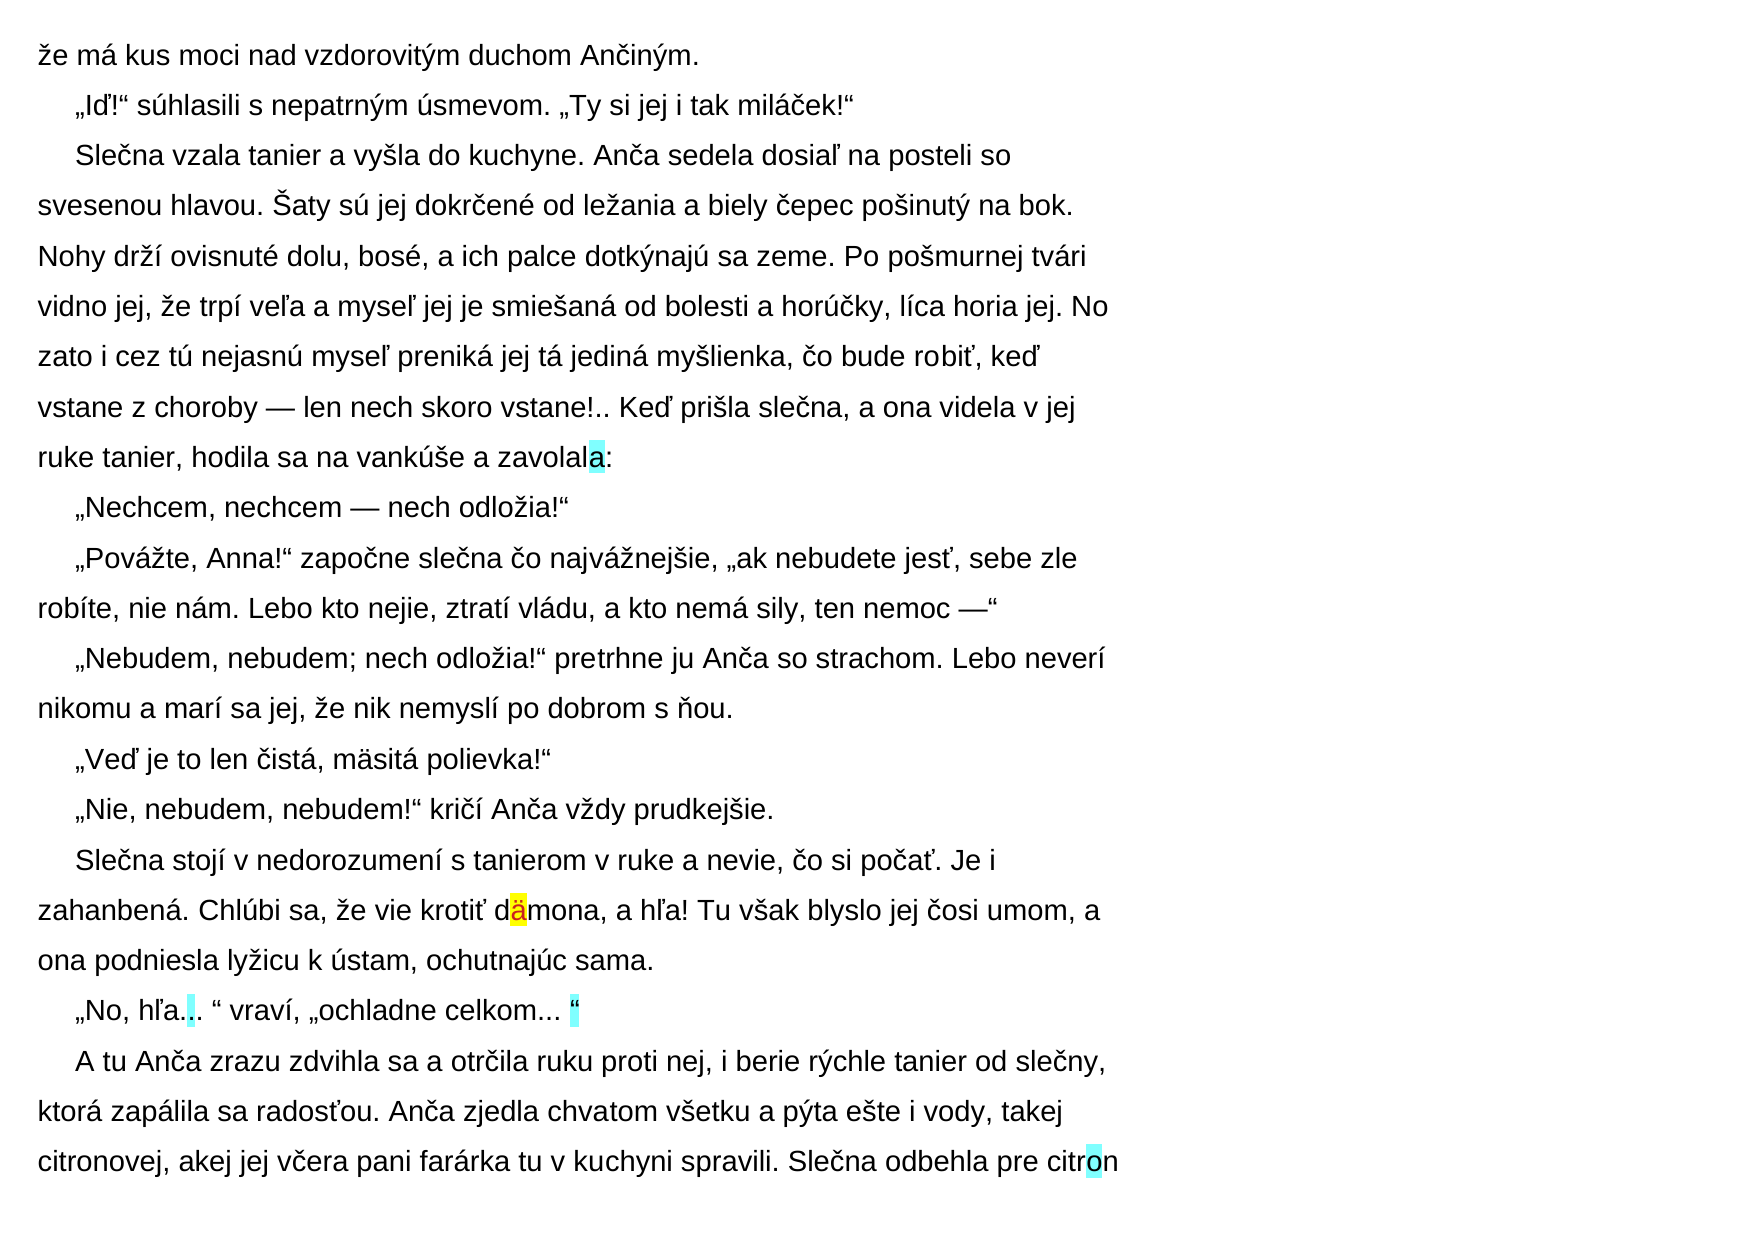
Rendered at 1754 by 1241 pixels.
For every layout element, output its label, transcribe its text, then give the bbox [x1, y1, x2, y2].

text „Povážte, Anna!“ započne slečna čo naj­vážnejšie, „ak nebudete jesť, sebe zle robíte, nie nám. Lebo kto nejie, ztratí vládu, a kto nemá sily, ten nemoc —“ [37, 541, 1130, 624]
text Slečna stojí v nedorozumení s tanierom v ruke a nevie, čo si počať. Je i zahanbená. Chlúbi sa, že vie krotiť dämona, a hľa! Tu však blyslo jej čosi umom, a ona podniesla lyžicu k ústam, ochutnajúc sama. [37, 842, 1130, 977]
text „Nie, nebudem, nebudem!“ kričí Anča vždy prudkejšie. [37, 792, 1130, 826]
text „Nechcem, nechcem — nech odložia!“ [37, 490, 1130, 524]
text „No, hľa... “ vraví, „ochladne celkom... “ [37, 993, 1130, 1027]
text „Veď je to len čistá, mäsitá polievka!“ [37, 742, 1130, 775]
text „Iď!“ súhlasili s nepatrným úsmevom. „Ty si jej i tak miláček!“ [37, 88, 1130, 121]
text že má kus moci nad vzdorovitým duchom Ančiným. [37, 37, 1130, 71]
text Slečna vzala tanier a vyšla do kuchyne. Anča sedela dosiaľ na posteli so svesenou hlavou. Šaty sú jej dokrčené od ležania a biely čepec pošinutý na bok. Nohy drží ovisnuté dolu, bosé, a ich palce dotkýnajú sa zeme. Po pošmurnej tvári vidno jej, že trpí veľa a myseľ jej je smiešaná od bolesti a horúčky, líca horia jej. No zato i cez tú nejasnú myseľ preniká jej tá jediná myšlienka, čo bude ro­biť, keď vstane z choroby — len nech skoro vstane!.. Keď prišla slečna, a ona videla v jej ruke tanier, hodila sa na vankúše a zavolala: [37, 138, 1130, 473]
text „Nebudem, nebudem; nech odložia!“ pre­trhne ju Anča so strachom. Lebo neverí ni­komu a marí sa jej, že nik nemyslí po dobrom s ňou. [37, 641, 1130, 725]
text A tu Anča zrazu zdvihla sa a otrčila ruku proti nej, i berie rýchle tanier od slečny, ktorá zapálila sa radosťou. Anča zjedla chva­tom všetku a pýta ešte i vody, takej citronovej, akej jej včera pani farárka tu v ku­chyni spravili. Slečna odbehla pre citron [37, 1044, 1130, 1178]
